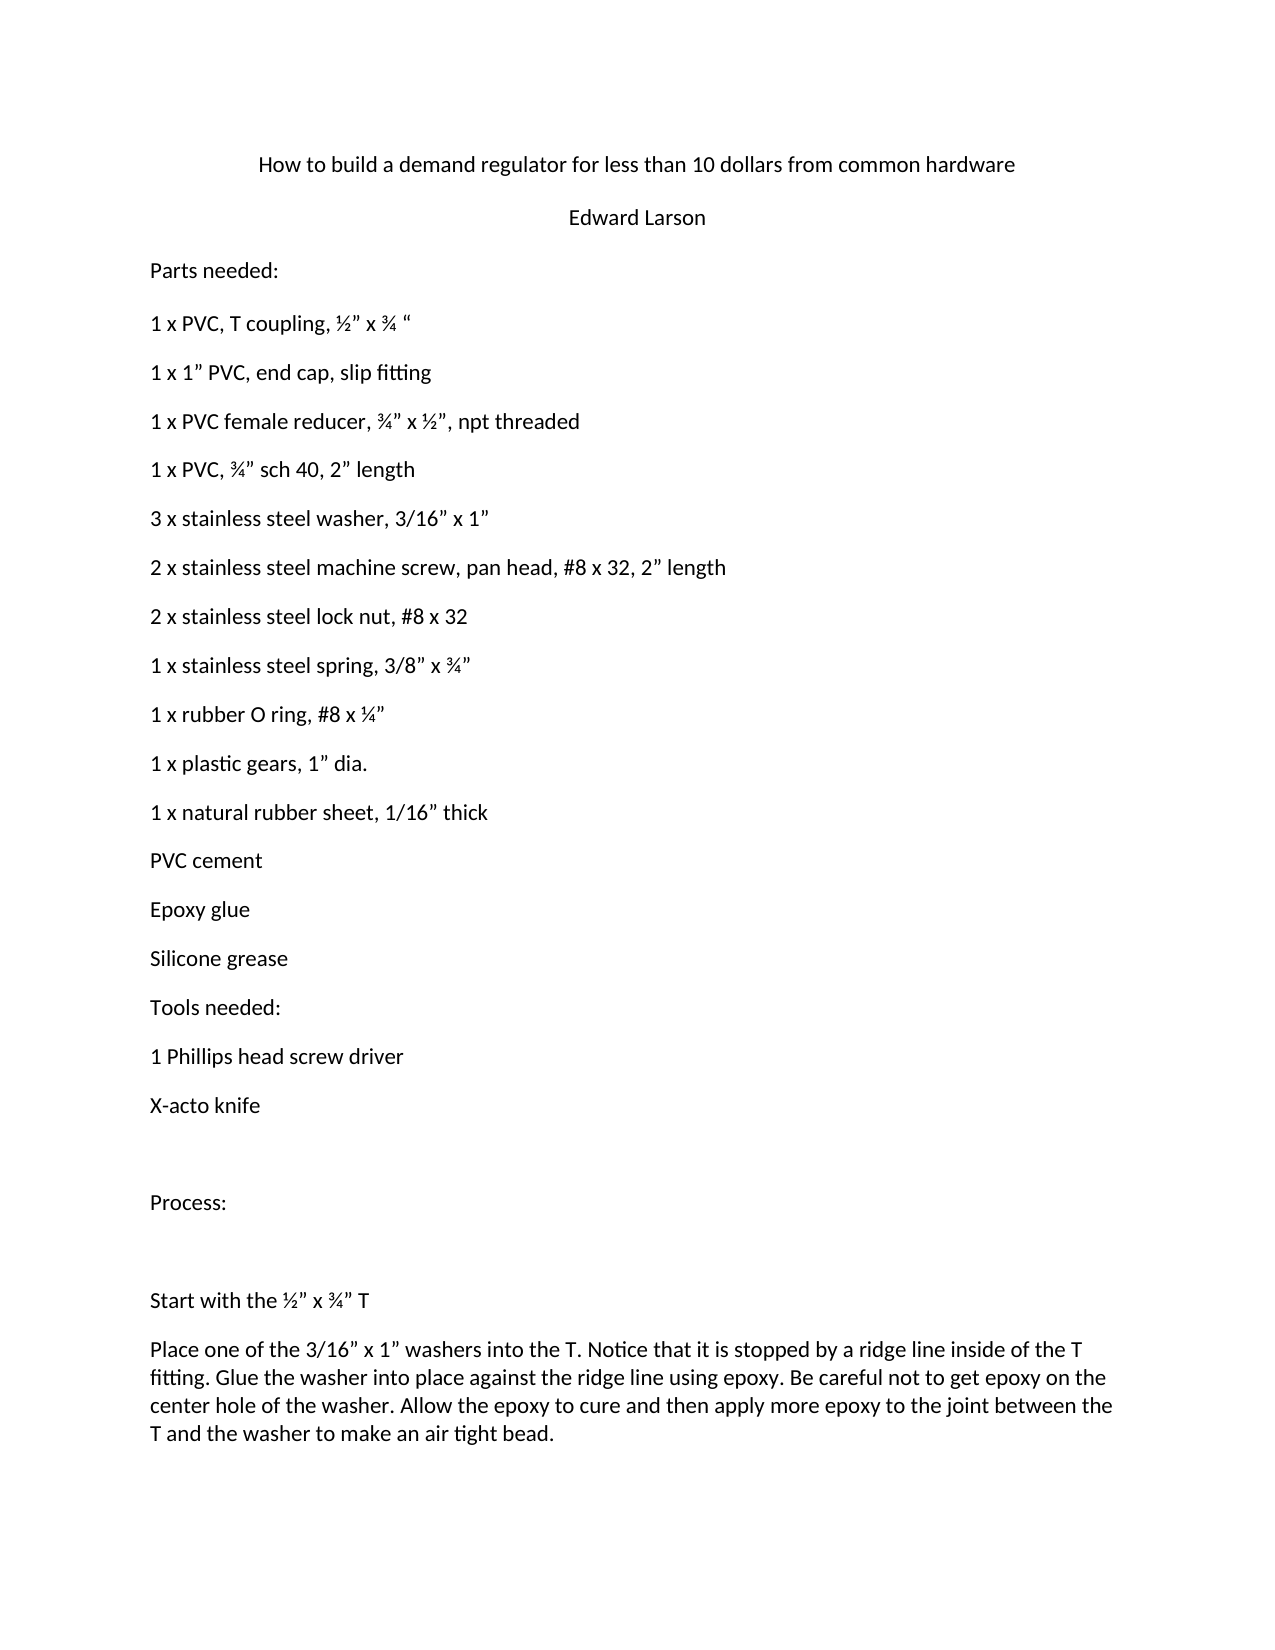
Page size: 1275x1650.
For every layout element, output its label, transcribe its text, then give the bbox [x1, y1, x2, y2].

text Parts needed: [150, 256, 1125, 284]
text 1 x rubber O ring, #8 x ¼” [150, 700, 1125, 728]
text 3 x stainless steel washer, 3/16” x 1” [150, 504, 1125, 532]
text Silicone grease [150, 944, 1125, 972]
text 1 Phillips head screw driver [150, 1042, 1125, 1070]
text How to build a demand regulator for less than 10 dollars from common hardware [150, 150, 1125, 178]
text 2 x stainless steel lock nut, #8 x 32 [150, 602, 1125, 630]
text Epoxy glue [150, 895, 1125, 923]
text 1 x 1” PVC, end cap, slip fitting [150, 358, 1125, 386]
text 1 x stainless steel spring, 3/8” x ¾” [150, 651, 1125, 679]
text Edward Larson [150, 203, 1125, 231]
text Place one of the 3/16” x 1” washers into the T. Notice that it is stopped by a ridge line inside of the T fitting. Glue the washer into place against the ridge line using epoxy. Be careful not to get epoxy on the center hole of the washer. Allow the epoxy to cure and then apply more epoxy to the joint between the T and the washer to make an air tight bead. [150, 1335, 1125, 1447]
text PVC cement [150, 846, 1125, 874]
text 2 x stainless steel machine screw, pan head, #8 x 32, 2” length [150, 553, 1125, 581]
text X-acto knife [150, 1091, 1125, 1119]
text 1 x plastic gears, 1” dia. [150, 749, 1125, 777]
text 1 x natural rubber sheet, 1/16” thick [150, 798, 1125, 826]
text Start with the ½” x ¾” T [150, 1286, 1125, 1314]
text 1 x PVC, T coupling, ½” x ¾ “ [150, 309, 1125, 337]
text Process: [150, 1188, 1125, 1216]
text 1 x PVC female reducer, ¾” x ½”, npt threaded [150, 407, 1125, 435]
text Tools needed: [150, 993, 1125, 1021]
text 1 x PVC, ¾” sch 40, 2” length [150, 456, 1125, 484]
